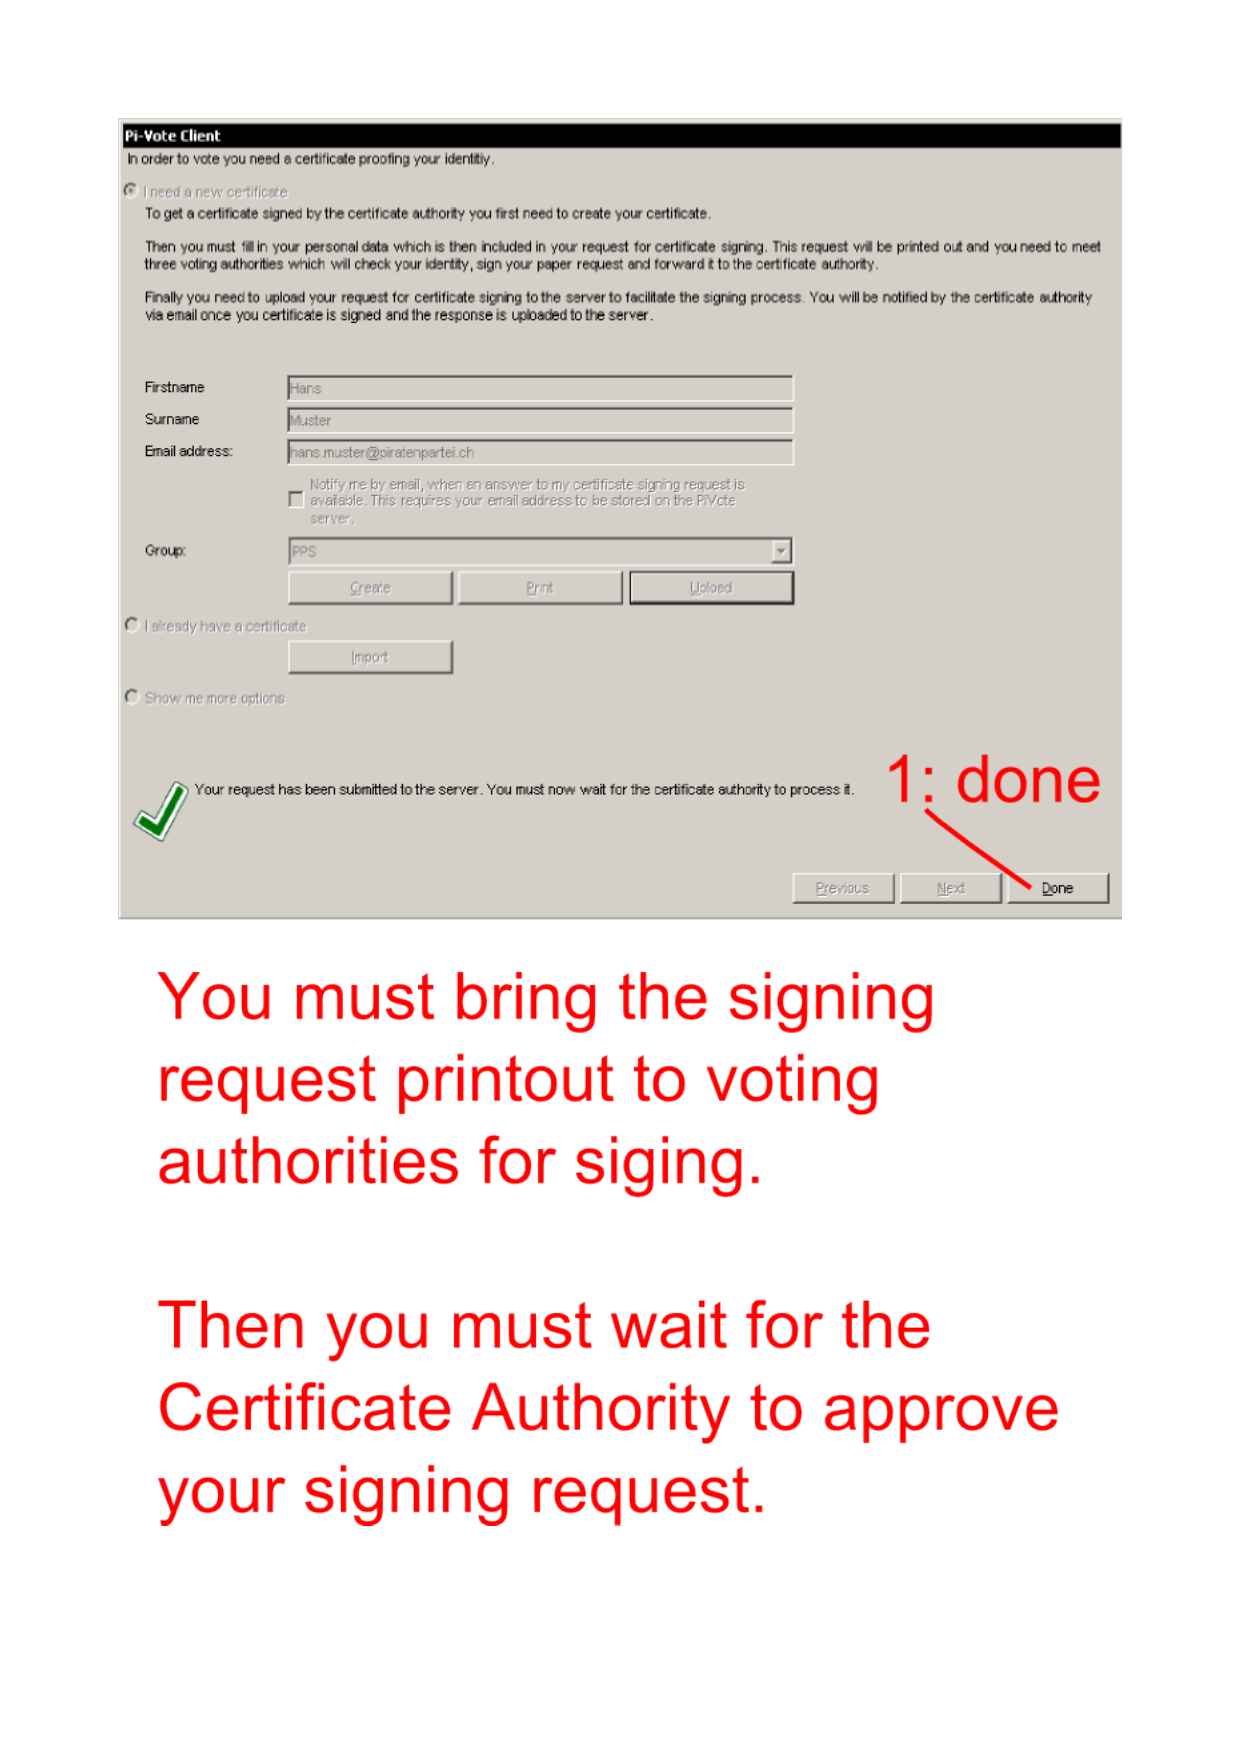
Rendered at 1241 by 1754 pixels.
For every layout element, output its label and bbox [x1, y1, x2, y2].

picture [118, 118, 1123, 1526]
